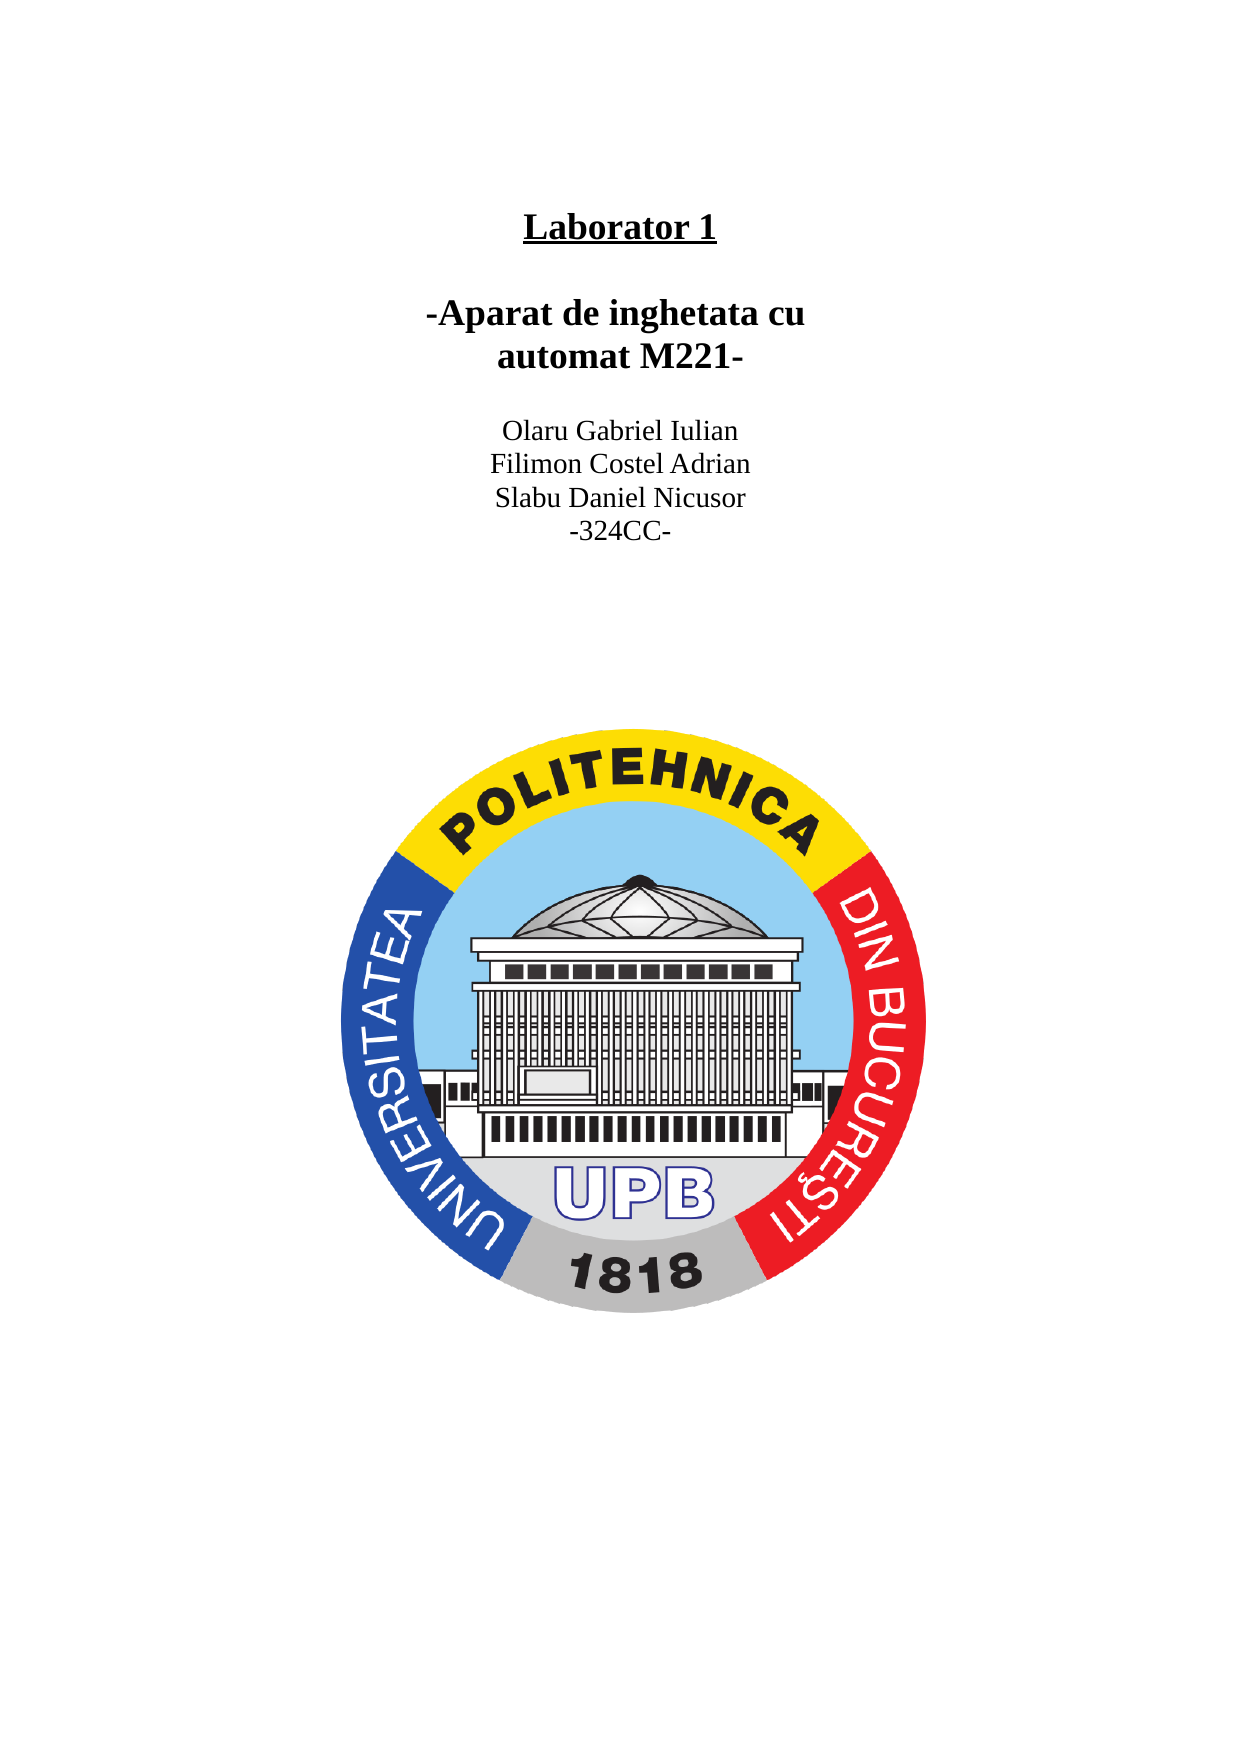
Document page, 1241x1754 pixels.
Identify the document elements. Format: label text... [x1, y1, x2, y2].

text Olaru Gabriel Iulian [118, 413, 1122, 446]
text -324CC- [118, 513, 1122, 547]
text Laborator 1 [118, 204, 1122, 247]
text Filimon Costel Adrian [118, 446, 1122, 480]
picture [337, 724, 930, 1317]
text automat M221- [118, 334, 1122, 377]
text Slabu Daniel Nicusor [118, 480, 1122, 513]
text -Aparat de inghetata cu [118, 291, 1122, 334]
